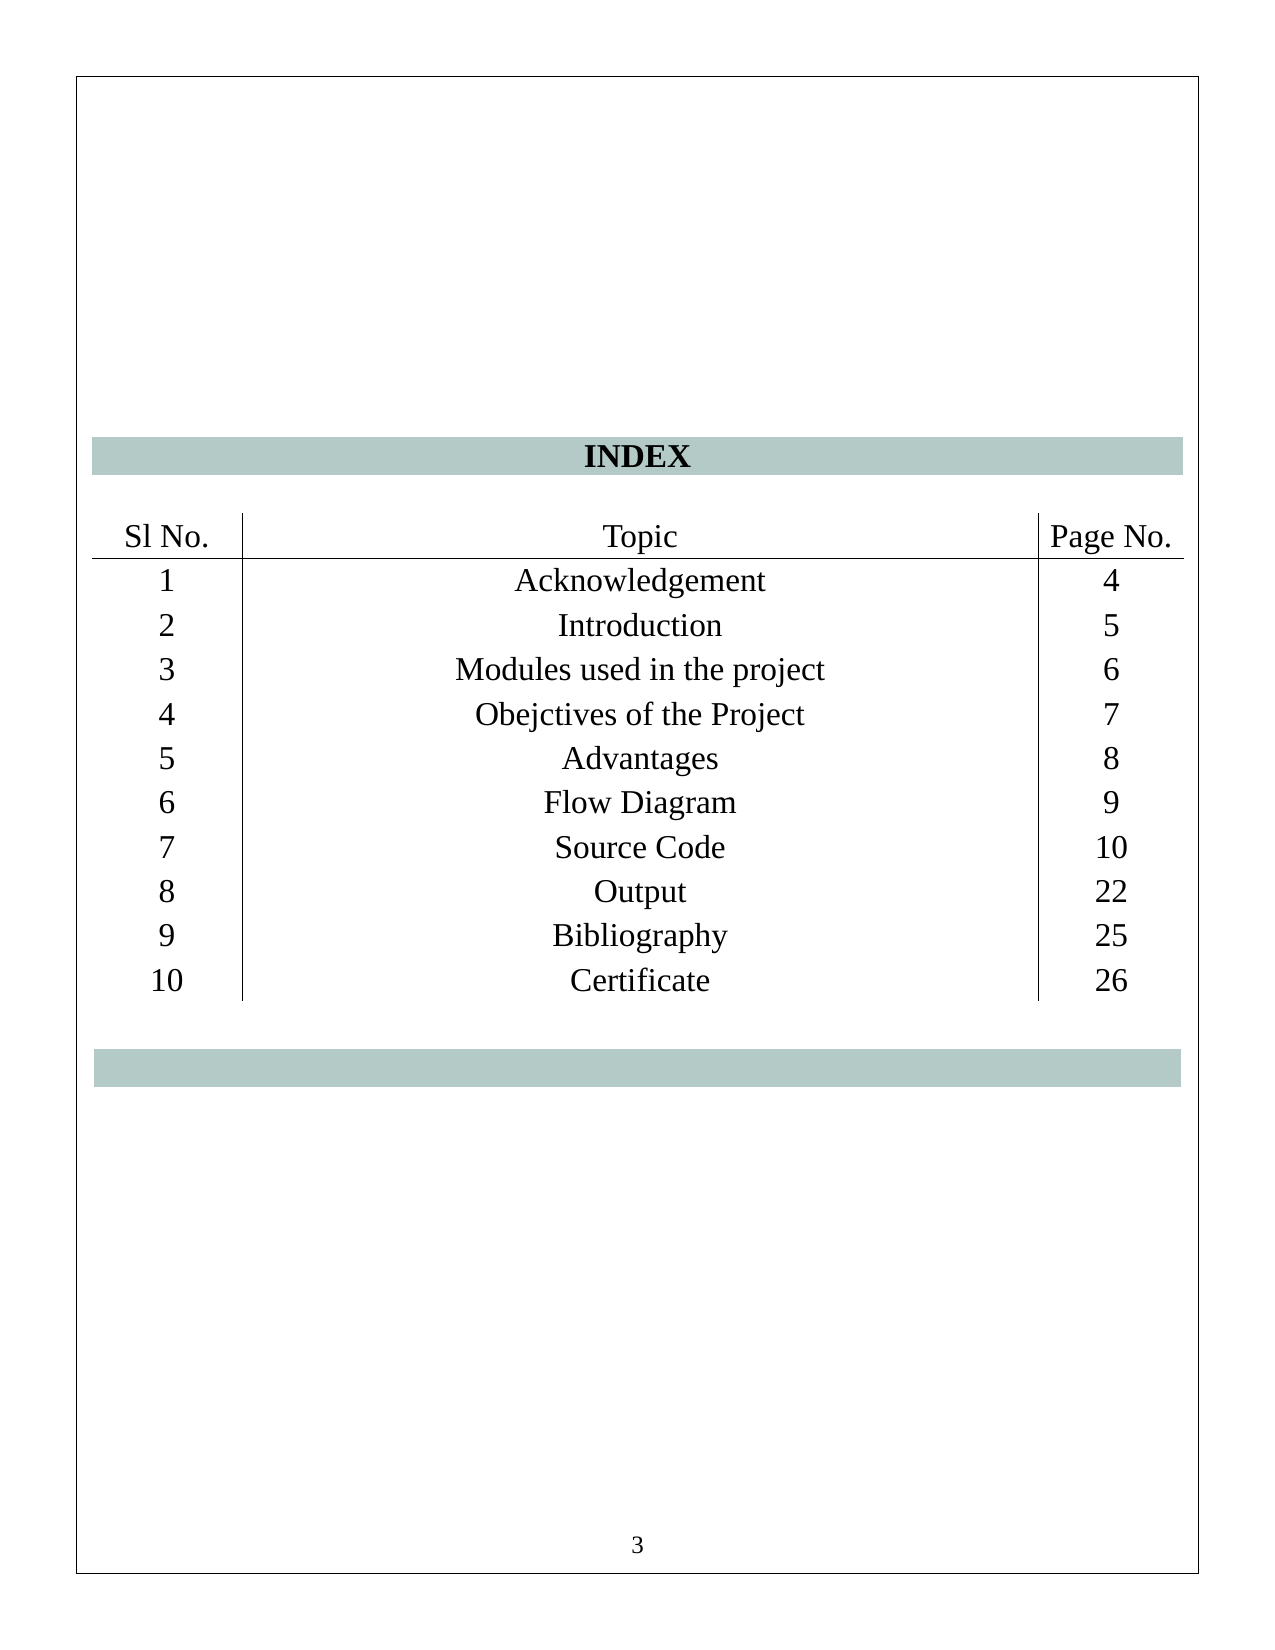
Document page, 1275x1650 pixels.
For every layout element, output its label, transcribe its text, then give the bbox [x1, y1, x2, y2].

table_cell Flow Diagram [243, 780, 1038, 824]
table_cell Obejctives of the Project [243, 691, 1038, 735]
table_cell 7 [1039, 691, 1184, 735]
table_cell 5 [1039, 602, 1184, 646]
table_cell Acknowledgement [243, 559, 1038, 602]
table_cell Bibliography [243, 913, 1038, 957]
table_cell 4 [1039, 559, 1184, 602]
table_cell 8 [1039, 735, 1184, 779]
text INDEX [92, 437, 1183, 475]
table_cell 25 [1039, 913, 1184, 957]
table_cell 6 [92, 780, 242, 824]
table_cell 9 [92, 913, 242, 957]
table_cell Certificate [243, 957, 1038, 1001]
table_cell [92, 1046, 1184, 1090]
table_cell Output [243, 868, 1038, 913]
table_cell 7 [92, 824, 242, 868]
table_cell 3 [92, 646, 242, 691]
table_cell 8 [92, 868, 242, 913]
table_cell 5 [92, 735, 242, 779]
table_cell 10 [1039, 824, 1184, 868]
table_cell 22 [1039, 868, 1184, 913]
table_cell 9 [1039, 780, 1184, 824]
table_cell Introduction [243, 602, 1038, 646]
table_cell Source Code [243, 824, 1038, 868]
table_cell 1 [92, 559, 242, 602]
table_cell [242, 1001, 1038, 1046]
table_cell Advantages [243, 735, 1038, 779]
table_cell 2 [92, 602, 242, 646]
table_cell 6 [1039, 646, 1184, 691]
table_cell 4 [92, 691, 242, 735]
table_header Topic [243, 513, 1038, 558]
table_cell [92, 1001, 242, 1046]
table_cell 26 [1039, 957, 1184, 1001]
table_header Sl No. [92, 513, 242, 558]
table_header Page No. [1039, 513, 1184, 558]
table_cell 10 [92, 957, 242, 1001]
table_cell Modules used in the project [243, 646, 1038, 691]
table_cell [1039, 1001, 1184, 1046]
